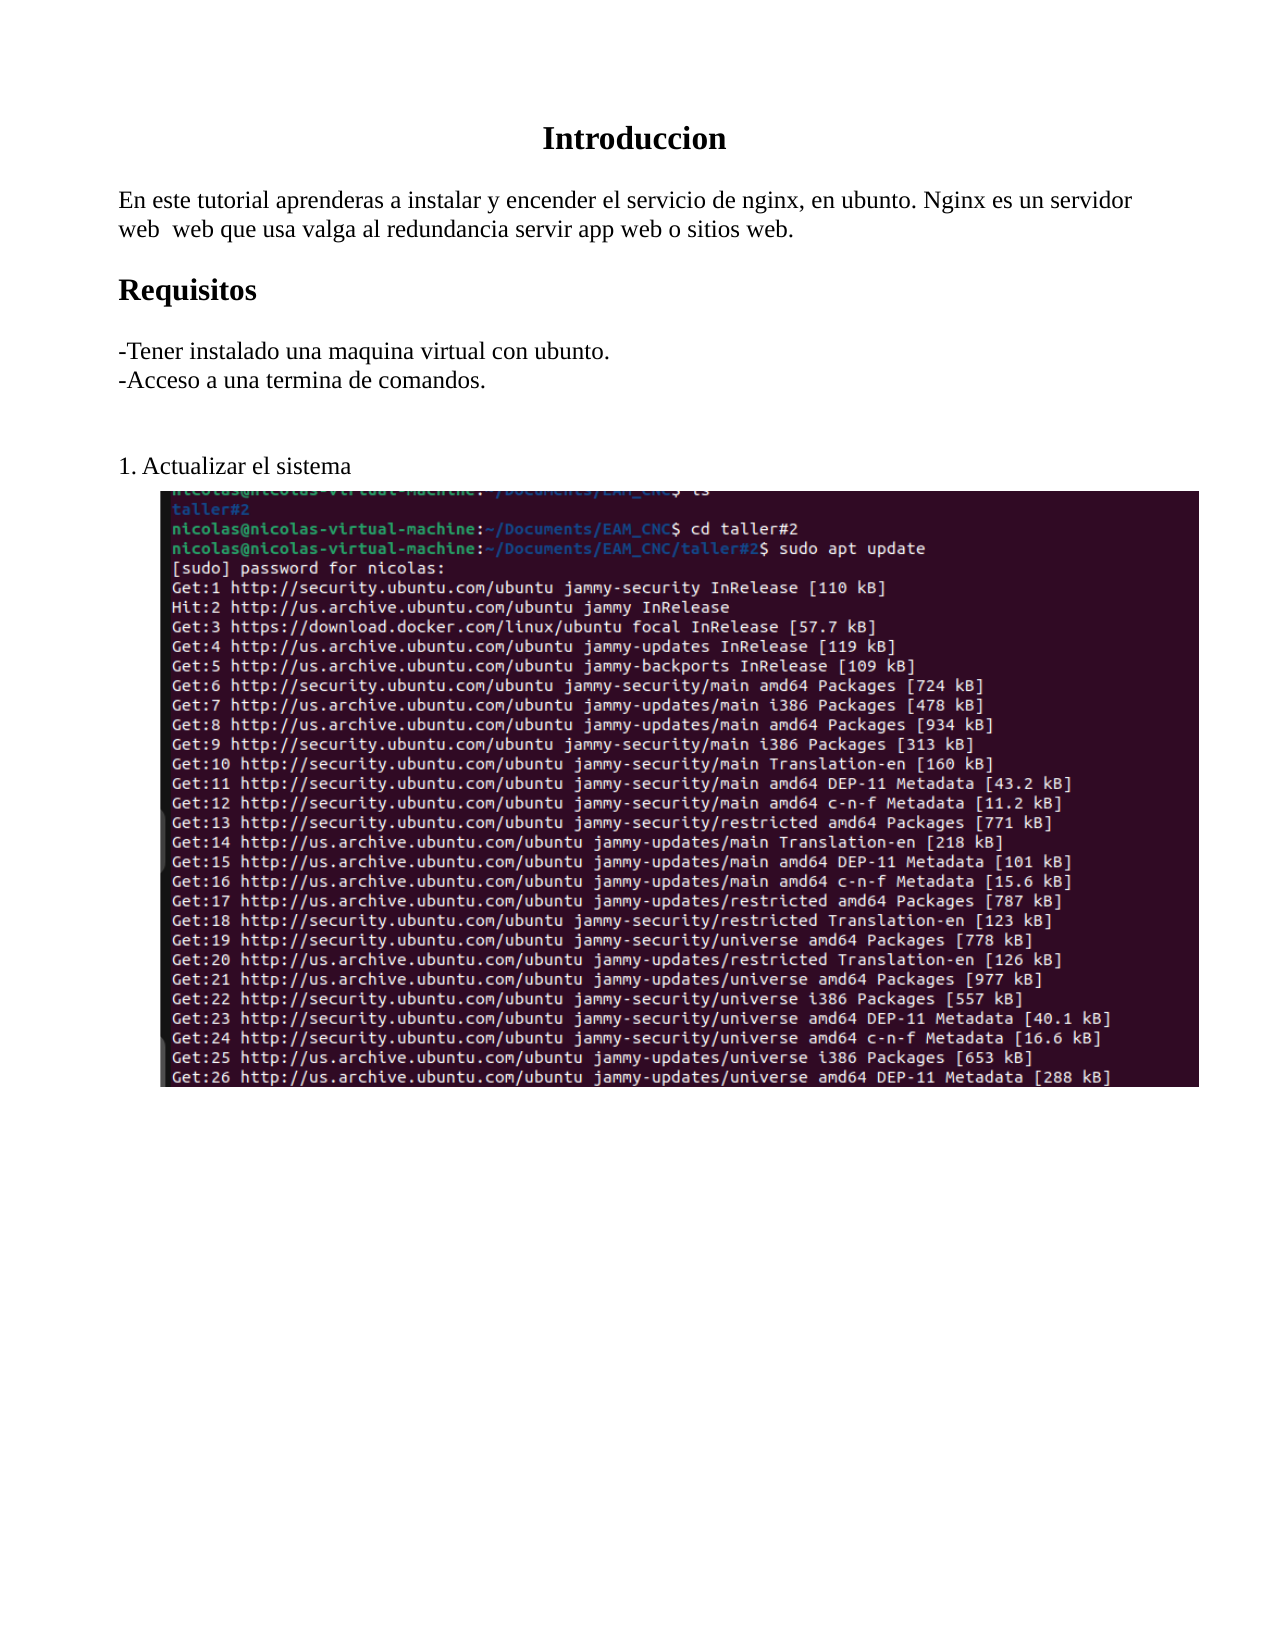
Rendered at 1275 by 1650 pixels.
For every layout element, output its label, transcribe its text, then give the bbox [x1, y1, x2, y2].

text Introduccion [118, 118, 1157, 156]
text -Acceso a una termina de comandos. [118, 365, 1157, 394]
text Requisitos [118, 271, 1157, 307]
text En este tutorial aprenderas a instalar y encender el servicio de nginx, en ubunto. Nginx es un servidor web web que usa valga al redundancia servir app web o sitios web. [118, 185, 1157, 243]
text -Tener instalado una maquina virtual con ubunto. [118, 336, 1157, 365]
text 1. Actualizar el sistema [118, 451, 1157, 480]
picture [160, 491, 1199, 1087]
